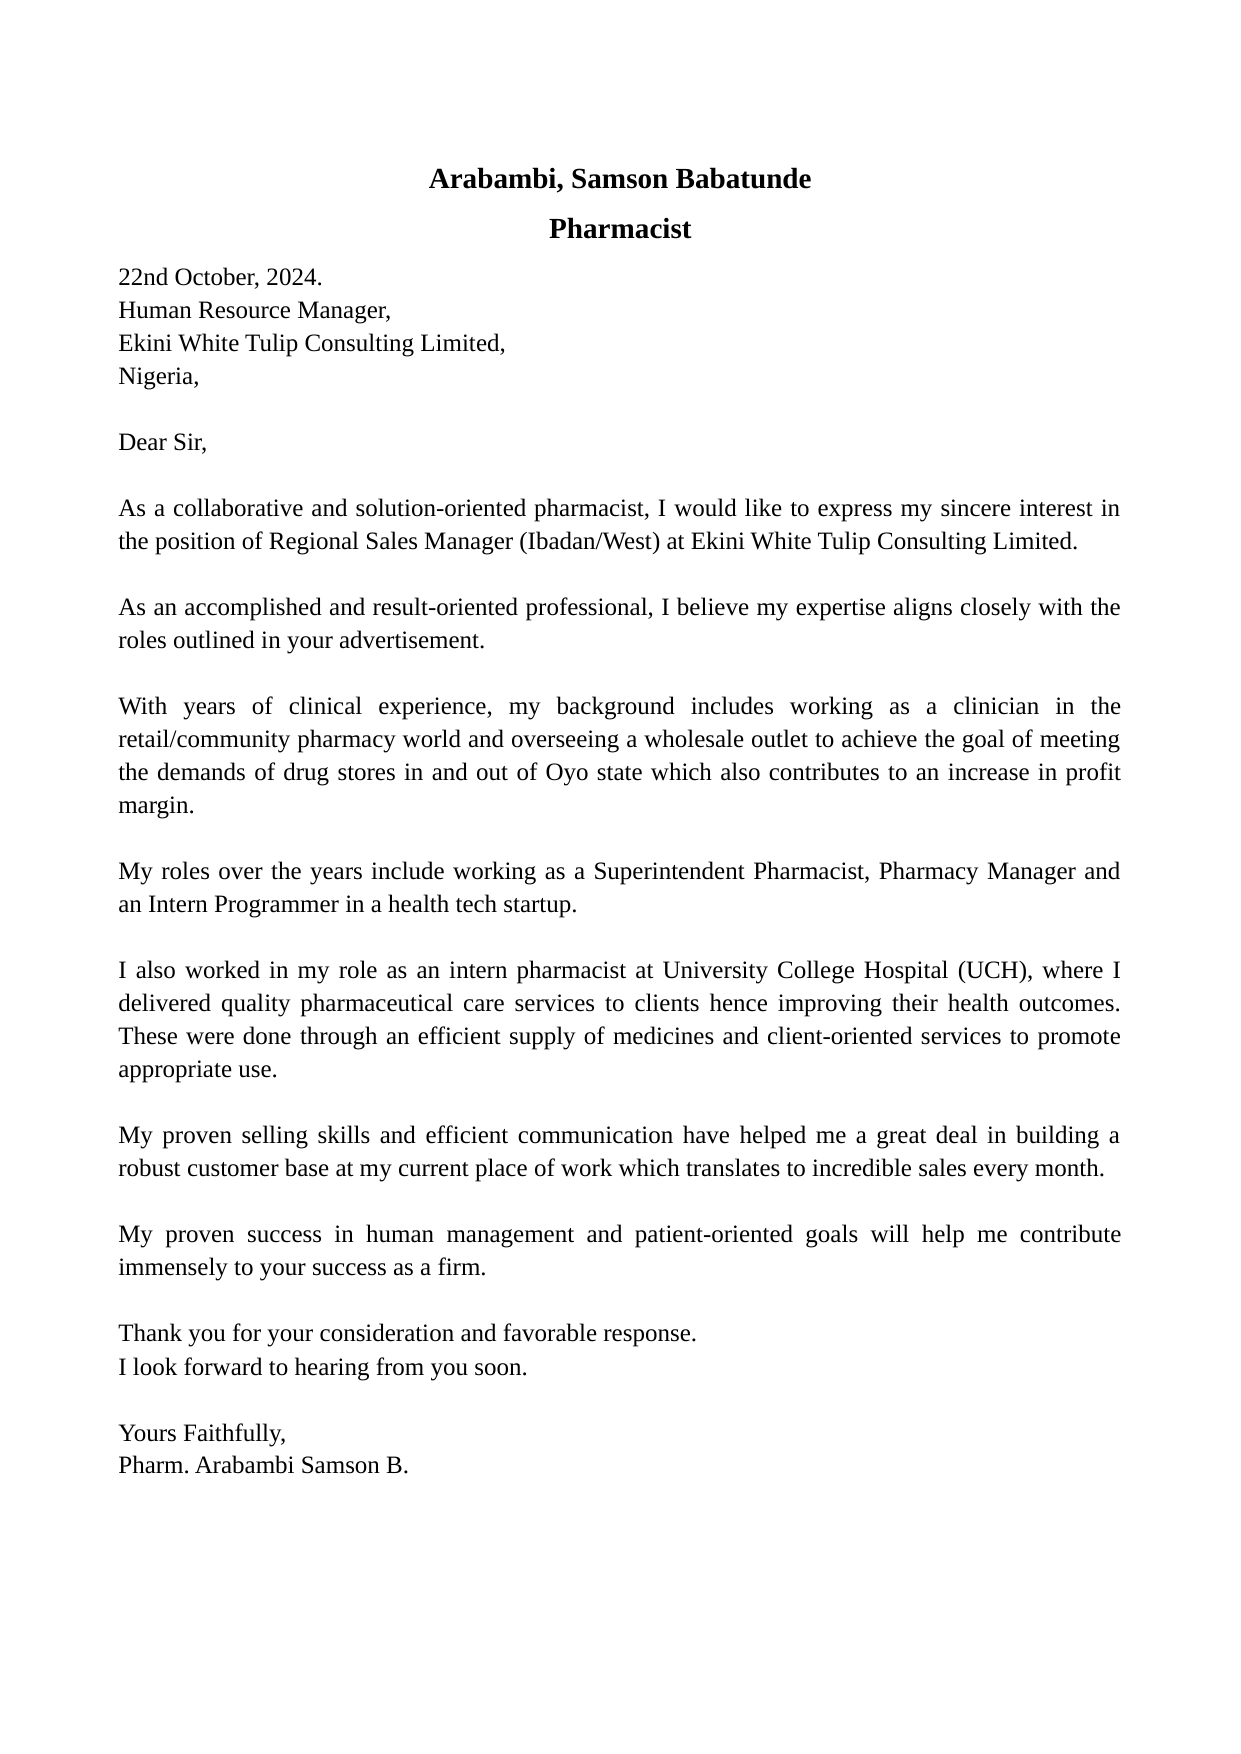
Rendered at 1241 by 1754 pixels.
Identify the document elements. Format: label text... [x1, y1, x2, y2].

text 22nd October, 2024. [118, 262, 1122, 291]
text Thank you for your consideration and favorable response. [118, 1318, 1122, 1347]
text Yours Faithfully, [118, 1418, 1122, 1446]
text As an accomplished and result-oriented professional, I believe my expertise aligns closely with the roles outlined in your advertisement. [118, 592, 1122, 654]
text As a collaborative and solution-oriented pharmacist, I would like to express my sincere interest in the position of Regional Sales Manager (Ibadan/West) at Ekini White Tulip Consulting Limited. [118, 493, 1122, 555]
text Pharm. Arabambi Samson B. [118, 1451, 1122, 1479]
text Dear Sir, [118, 427, 1122, 456]
text Human Resource Manager, [118, 295, 1122, 324]
text Pharmacist [118, 212, 1122, 245]
text My roles over the years include working as a Superintendent Pharmacist, Pharmacy Manager and an Intern Programmer in a health tech startup. [118, 856, 1122, 918]
text With years of clinical experience, my background includes working as a clinician in the retail/community pharmacy world and overseeing a wholesale outlet to achieve the goal of meeting the demands of drug stores in and out of Oyo state which also contributes to an increase in profit margin. [118, 691, 1122, 819]
text My proven selling skills and efficient communication have helped me a great deal in building a robust customer base at my current place of work which translates to incredible sales every month. [118, 1120, 1122, 1182]
text Ekini White Tulip Consulting Limited, [118, 328, 1122, 357]
text Nigeria, [118, 361, 1122, 390]
text I also worked in my role as an intern pharmacist at University College Hospital (UCH), where I delivered quality pharmaceutical care services to clients hence improving their health outcomes. These were done through an efficient supply of medicines and client-oriented services to promote appropriate use. [118, 955, 1122, 1083]
text I look forward to hearing from you soon. [118, 1352, 1122, 1380]
text Arabambi, Samson Babatunde [118, 161, 1122, 195]
text My proven success in human management and patient-oriented goals will help me contribute immensely to your success as a firm. [118, 1219, 1122, 1281]
